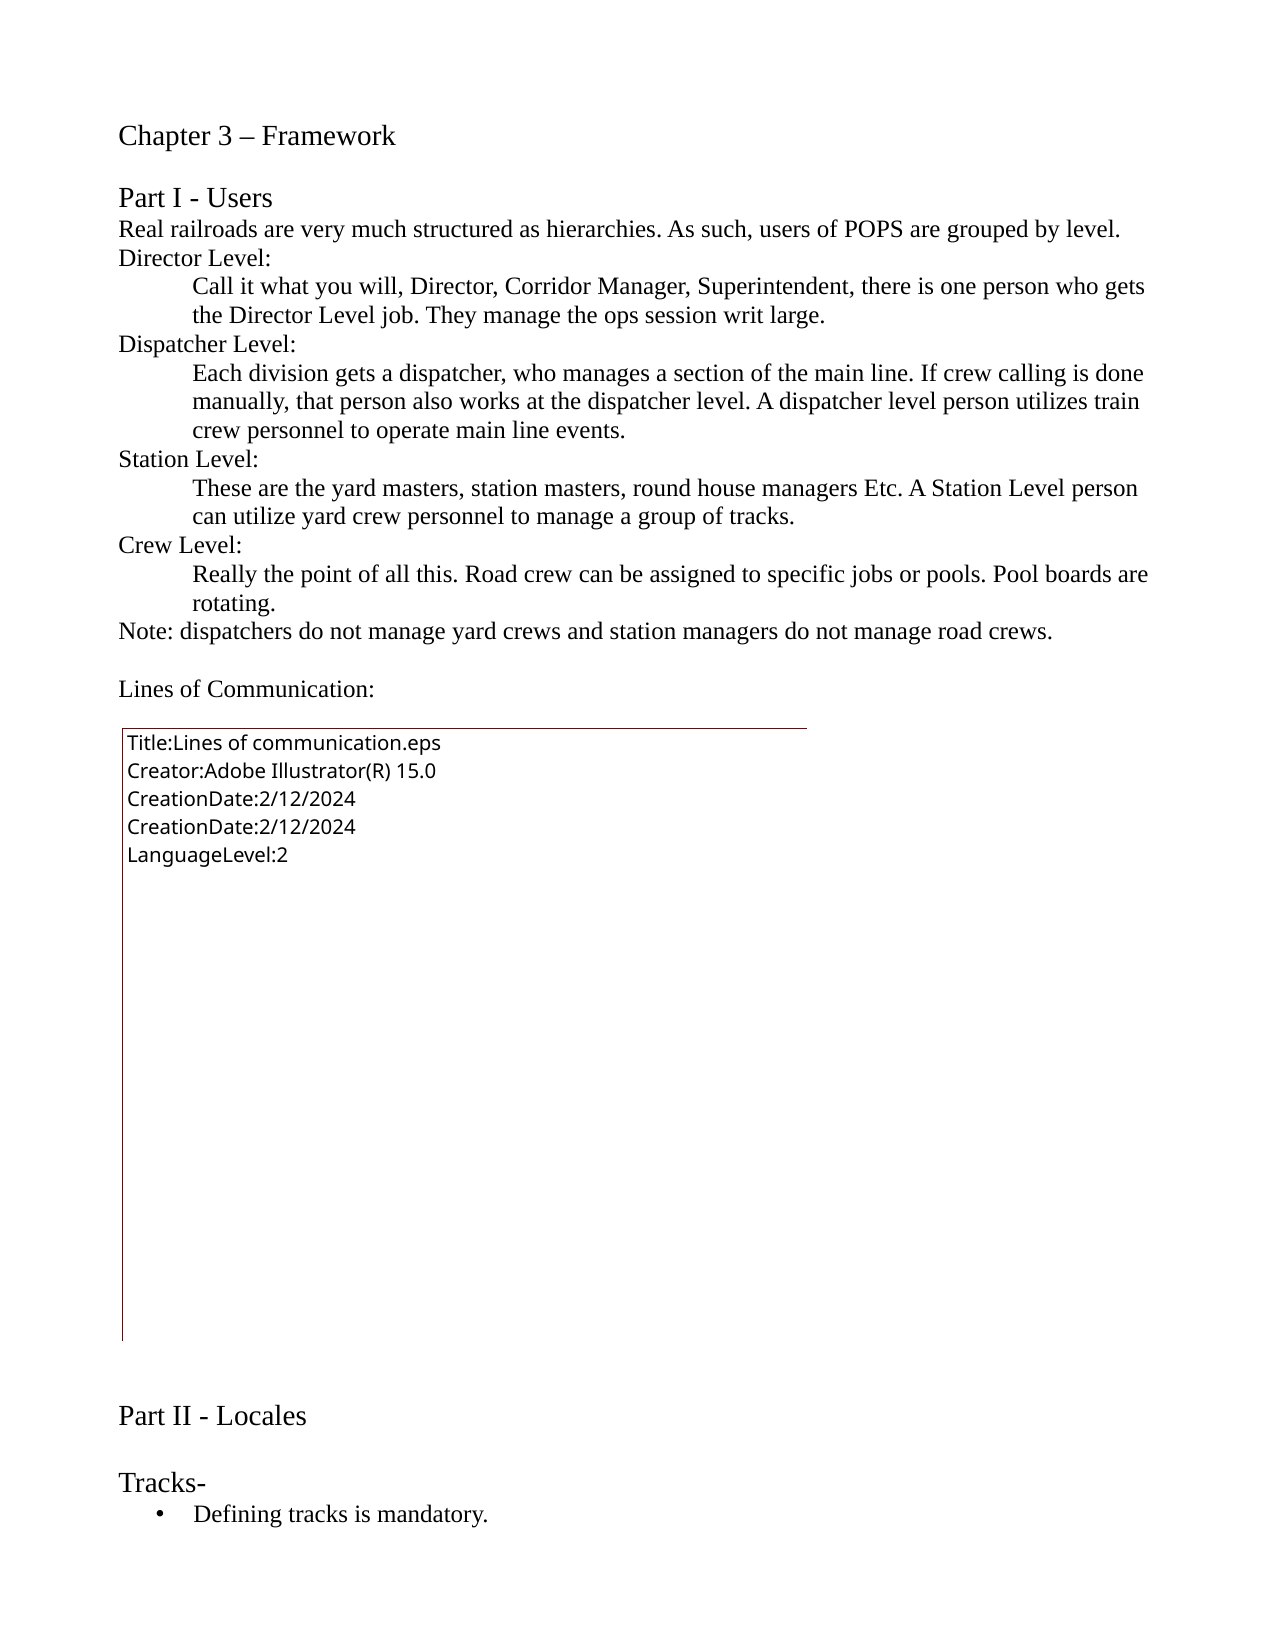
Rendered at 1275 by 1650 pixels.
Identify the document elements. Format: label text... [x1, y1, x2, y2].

text Tracks- [118, 1465, 1157, 1499]
list Defining tracks is mandatory. [156, 1499, 1157, 1528]
text These are the yard masters, station masters, round house managers Etc. A Station Level person can utilize yard crew personnel to manage a group of tracks. [192, 473, 1157, 530]
text Crew Level: [118, 530, 1157, 559]
text Lines of Communication: [118, 674, 1157, 703]
text Part I - Users [118, 180, 1157, 214]
text Director Level: [118, 243, 1157, 271]
text Real railroads are very much structured as hierarchies. As such, users of POPS are grouped by level. [118, 214, 1157, 243]
text Call it what you will, Director, Corridor Manager, Superintendent, there is one person who gets the Director Level job. They manage the ops session writ large. [192, 271, 1157, 329]
text Station Level: [118, 444, 1157, 473]
text Each division gets a dispatcher, who manages a section of the main line. If crew calling is done manually, that person also works at the dispatcher level. A dispatcher level person utilizes train crew personnel to operate main line events. [192, 358, 1157, 444]
text Dispatcher Level: [118, 329, 1157, 358]
text Chapter 3 – Framework [118, 118, 1157, 152]
text Part II - Locales [118, 1398, 1157, 1432]
text Really the point of all this. Road crew can be assigned to specific jobs or pools. Pool boards are rotating. [192, 559, 1157, 616]
text Note: dispatchers do not manage yard crews and station managers do not manage road crews. [118, 616, 1157, 645]
